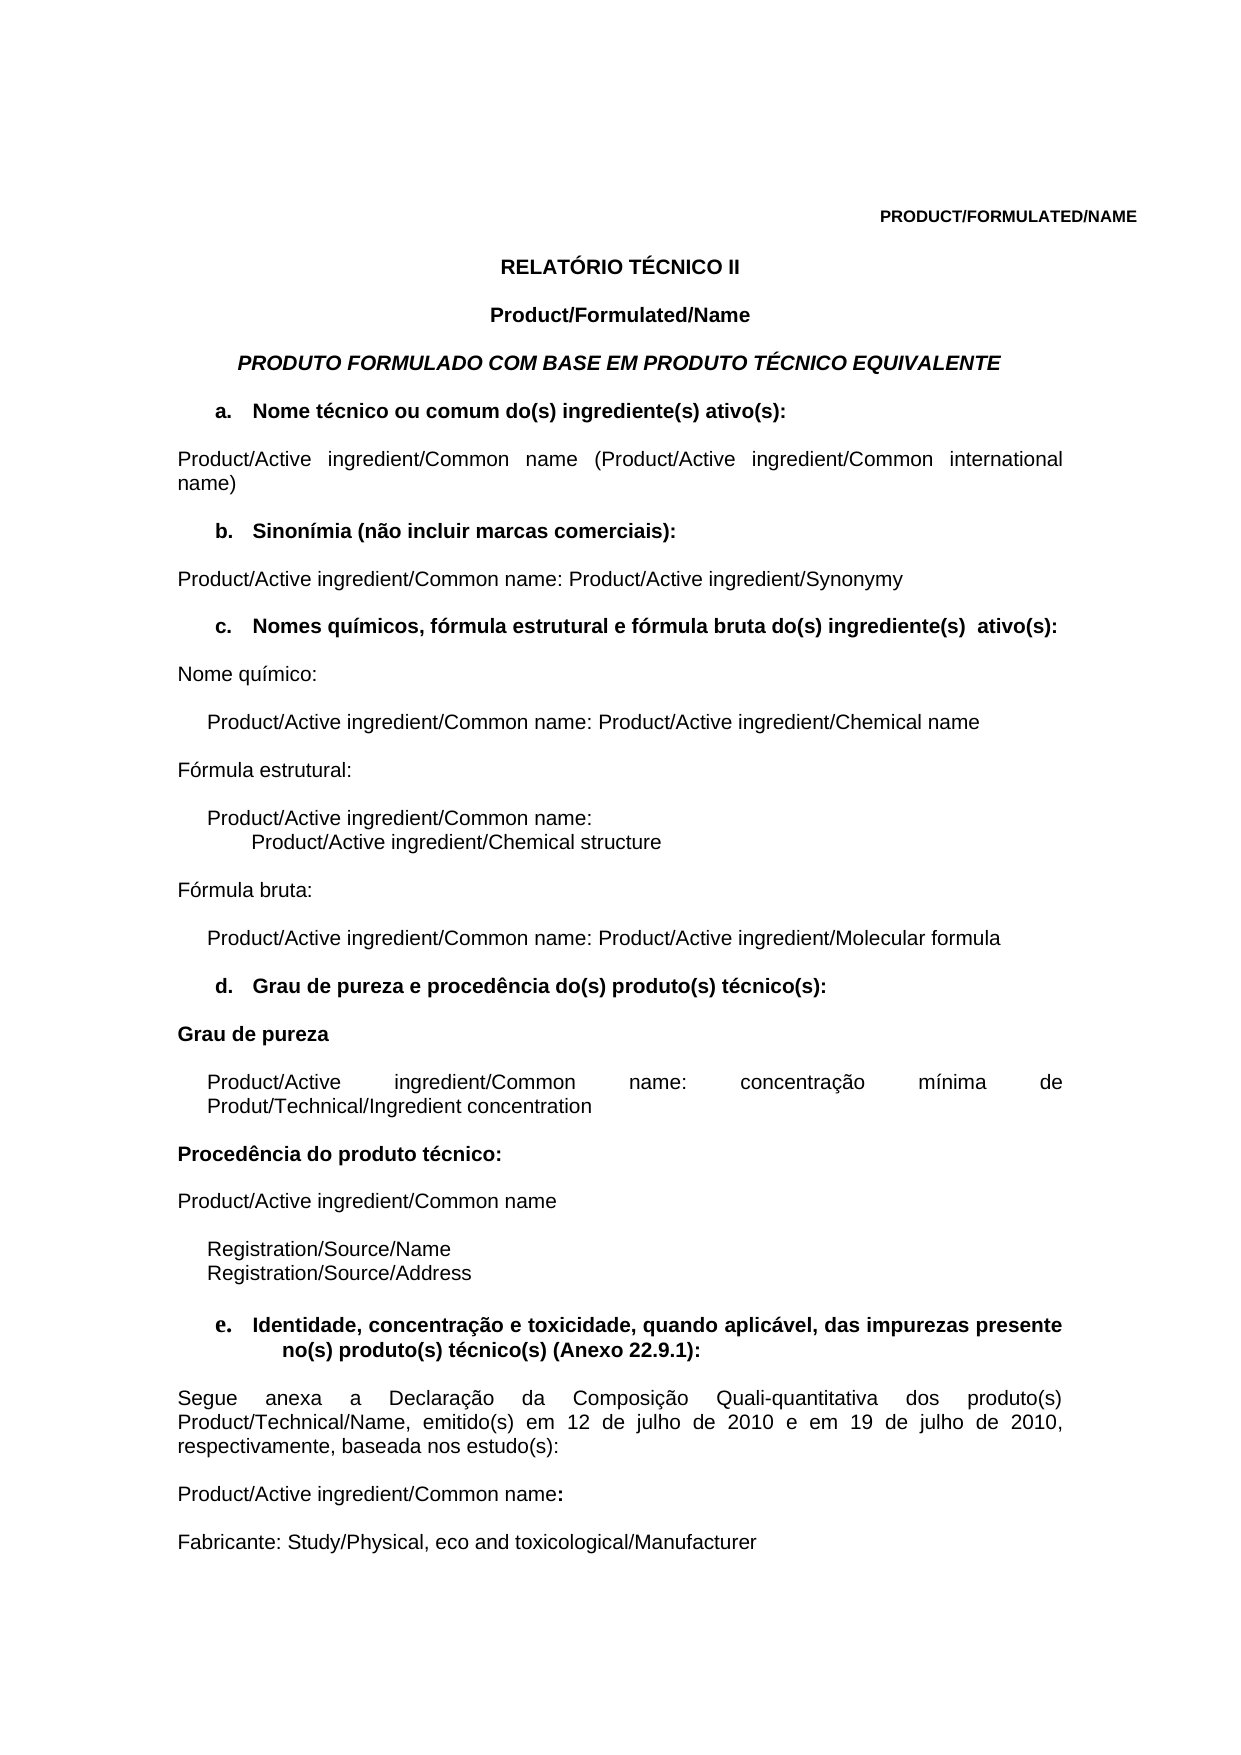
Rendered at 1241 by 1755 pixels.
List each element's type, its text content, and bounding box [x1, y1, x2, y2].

text Product/Active ingredient/Common name [177, 1189, 1063, 1213]
text PRODUTO FORMULADO COM BASE EM PRODUTO TÉCNICO EQUIVALENTE [177, 351, 1063, 375]
text Product/Active ingredient/Common name: concentração mínima de Produt/Technical/Ingredient concentration [207, 1069, 1063, 1117]
list Nomes químicos, fórmula estrutural e fórmula bruta do(s) ingrediente(s) ativo(s): [215, 614, 1063, 638]
text Product/Active ingredient/Common name (Product/Active ingredient/Common international name) [177, 447, 1063, 494]
text Fórmula estrutural: [177, 758, 1063, 782]
text RELATÓRIO TÉCNICO II [177, 255, 1063, 279]
text Nome químico: [177, 662, 1063, 686]
text Product/Active ingredient/Common name: [177, 806, 1063, 830]
text Product/Active ingredient/Common name: [177, 1482, 1063, 1506]
text Registration/Source/Address [177, 1261, 1063, 1285]
text Product/Active ingredient/Chemical structure [177, 830, 1063, 854]
text Product/Active ingredient/Common name: Product/Active ingredient/Molecular formula [177, 926, 1063, 950]
text Procedência do produto técnico: [177, 1141, 1063, 1165]
text Product/Active ingredient/Common name: Product/Active ingredient/Synonymy [177, 566, 1063, 590]
text Fabricante: Study/Physical, eco and toxicological/Manufacturer [177, 1529, 1063, 1553]
text Segue anexa a Declaração da Composição Quali-quantitativa dos produto(s) Product/Technical/Name, emitido(s) em 12 de julho de 2010 e em 19 de julho de 2010, respectivamente, baseada nos estudo(s): [177, 1386, 1063, 1458]
list Nome técnico ou comum do(s) ingrediente(s) ativo(s): [215, 399, 1063, 423]
list Grau de pureza e procedência do(s) produto(s) técnico(s): [215, 974, 1063, 998]
text Product/Active ingredient/Common name: Product/Active ingredient/Chemical name [177, 710, 1063, 734]
list Sinonímia (não incluir marcas comerciais): [215, 518, 1063, 542]
list Identidade, concentração e toxicidade, quando aplicável, das impurezas presente no(s) produto(s) técnico(s) (Anexo 22.9.1): [215, 1309, 1063, 1362]
text Registration/Source/Name [177, 1237, 1063, 1261]
text Grau de pureza [177, 1022, 1063, 1046]
text Product/Formulated/Name [177, 303, 1063, 327]
text Fórmula bruta: [177, 878, 1063, 902]
